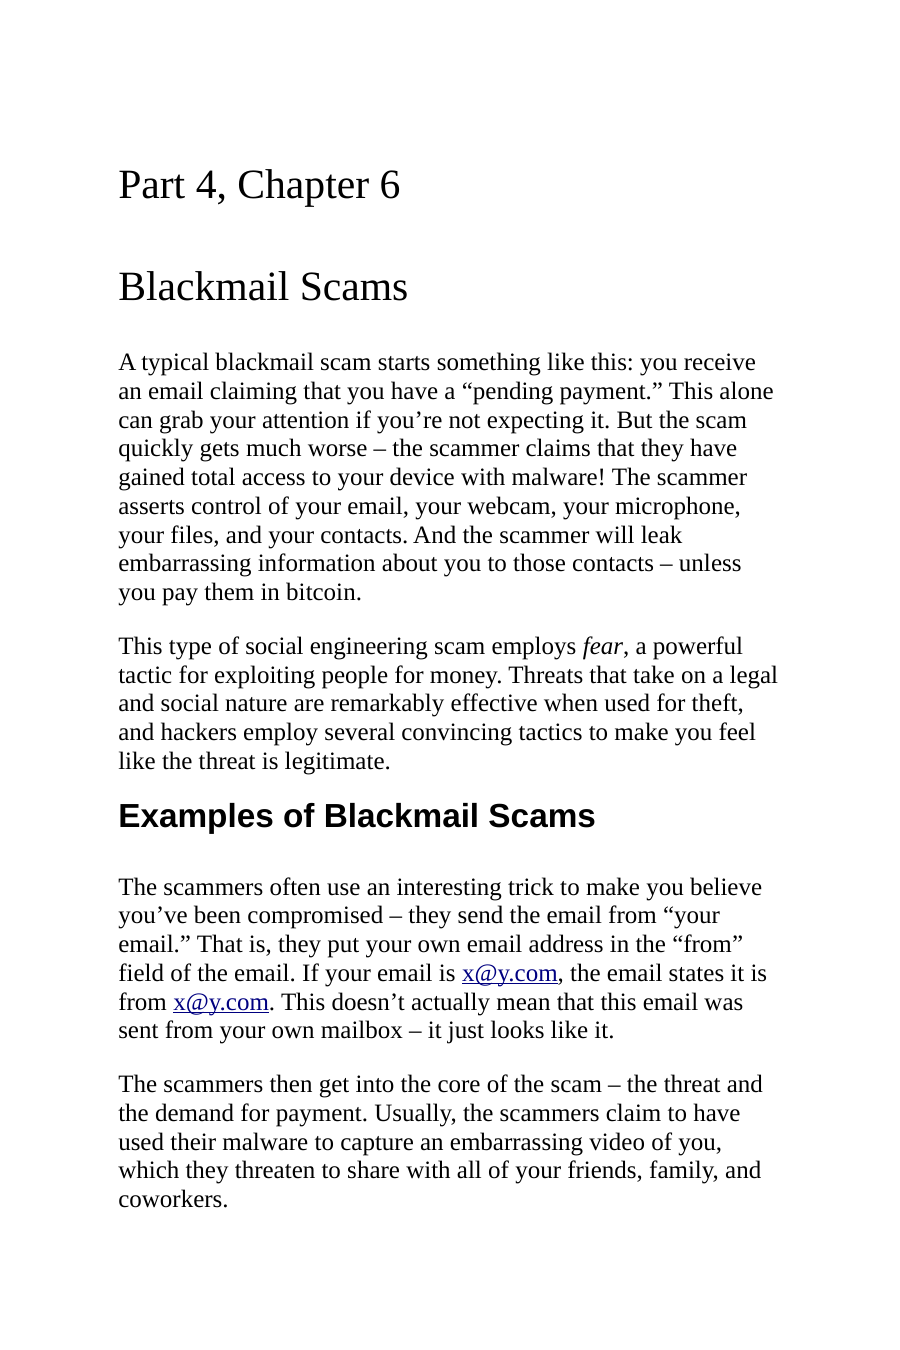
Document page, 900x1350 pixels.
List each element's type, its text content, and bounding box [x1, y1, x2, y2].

text The scammers then get into the core of the scam – the threat and the demand for payment. Usually, the scammers claim to have used their malware to capture an embarrassing video of you, which they threaten to share with all of your friends, family, and coworkers. [118, 1069, 782, 1213]
subtitle Examples of Blackmail Scams [118, 796, 782, 834]
text The scammers often use an interesting trick to make you believe you’ve been compromised – they send the email from “your email.” That is, they put your own email address in the “from” field of the email. If your email is x@y.com, the email states it is from x@y.com. This doesn’t actually mean that this email was sent from your own mailbox – it just looks like it. [118, 872, 782, 1044]
subtitle Blackmail Scams [118, 262, 782, 310]
text A typical blackmail scam starts something like this: you receive an email claiming that you have a “pending payment.” This alone can grab your attention if you’re not expecting it. But the scam quickly gets much worse – the scammer claims that they have gained total access to your device with malware! The scammer asserts control of your email, your webcam, your microphone, your files, and your contacts. And the scammer will leak embarrassing information about you to those contacts – unless you pay them in bitcoin. [118, 347, 782, 606]
text This type of social engineering scam employs fear, a powerful tactic for exploiting people for money. Threats that take on a legal and social nature are remarkably effective when used for theft, and hackers employ several convincing tactics to make you feel like the threat is legitimate. [118, 631, 782, 775]
subtitle Part 4, Chapter 6 [118, 160, 782, 208]
